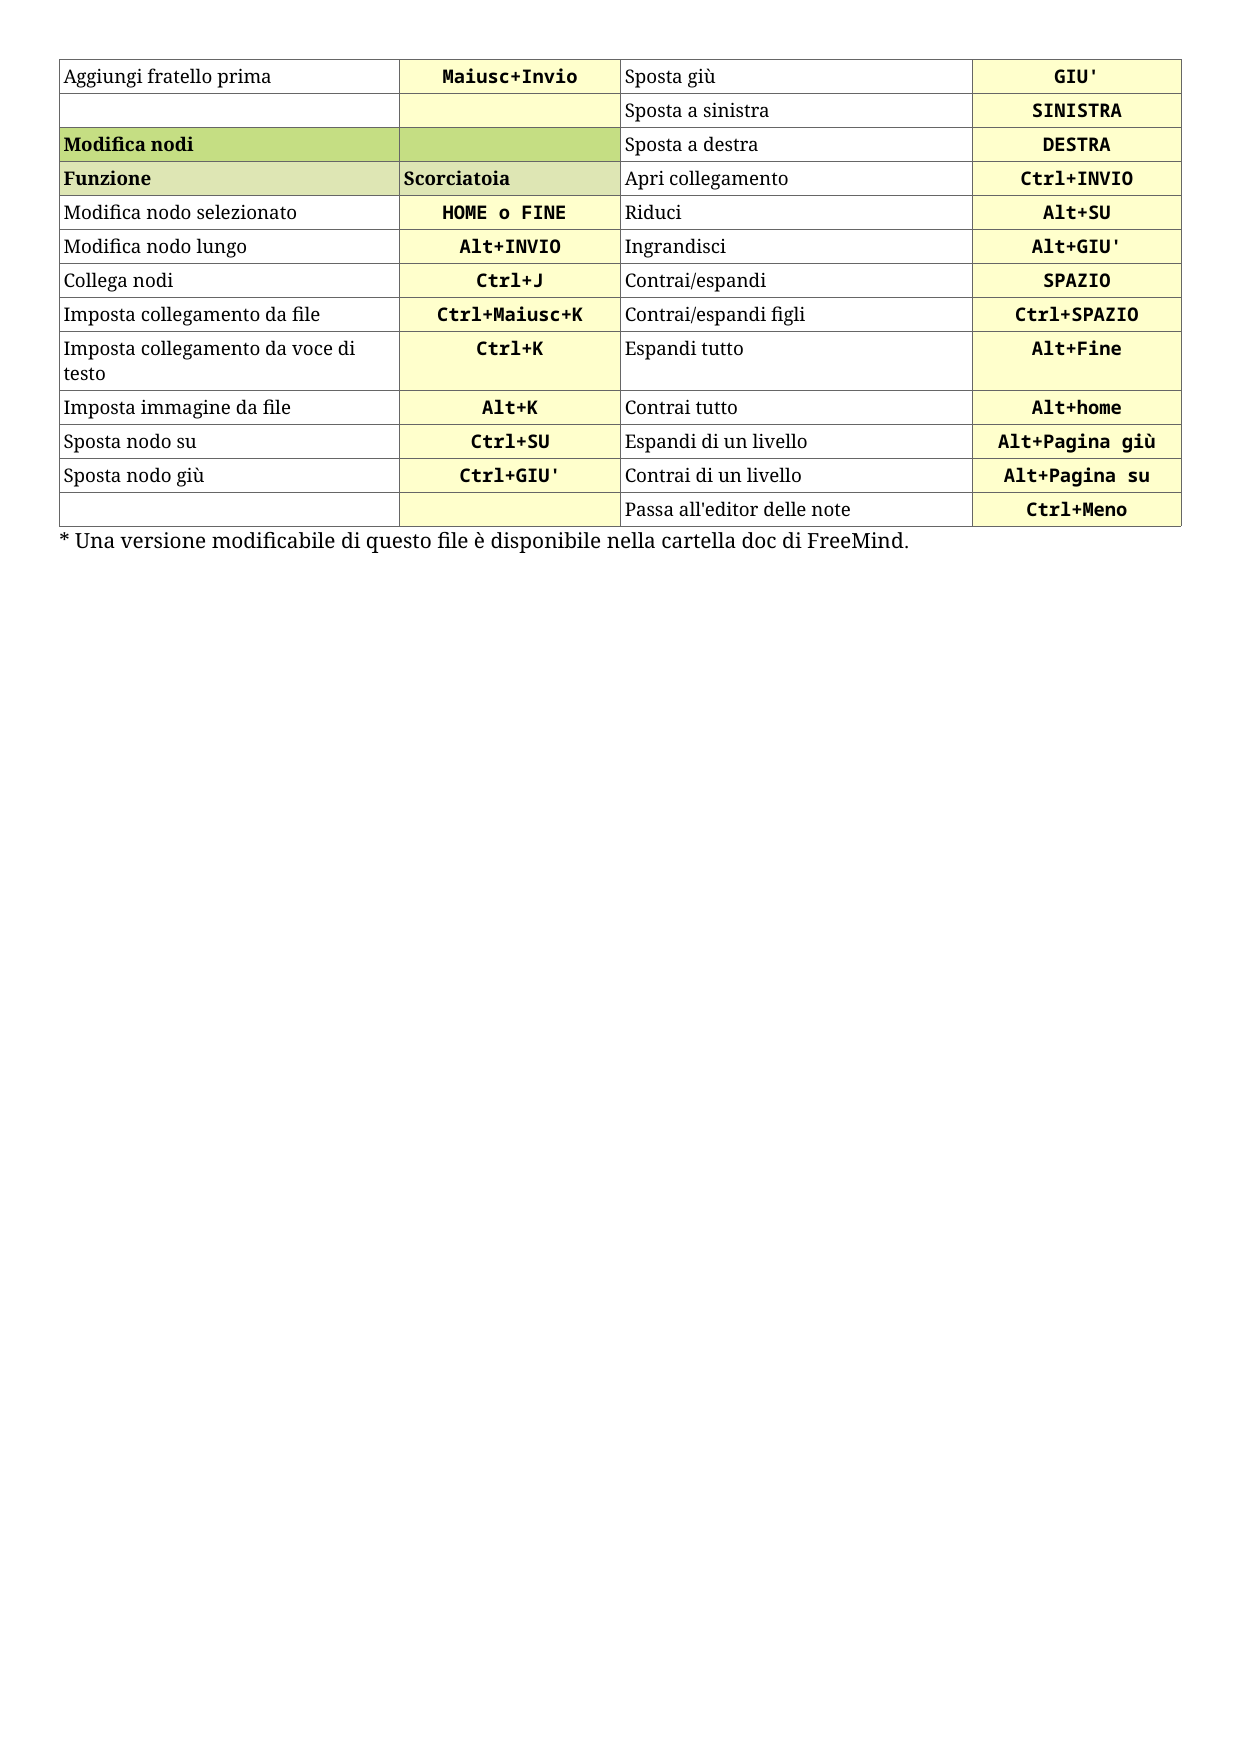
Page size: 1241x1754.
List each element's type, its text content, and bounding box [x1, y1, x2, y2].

table_cell Collega nodi [60, 264, 399, 297]
table_cell Sposta giù [621, 60, 972, 93]
table_cell SINISTRA [973, 94, 1181, 127]
table_cell DESTRA [973, 128, 1181, 161]
table_cell Maiusc+Invio [400, 60, 620, 93]
table_cell GIU' [973, 60, 1181, 93]
table_cell Funzione [60, 162, 399, 195]
table_cell [400, 493, 620, 526]
table_cell Ingrandisci [621, 230, 972, 263]
table_cell Modifica nodo lungo [60, 230, 399, 263]
table_cell Espandi tutto [621, 332, 972, 390]
table_cell [400, 128, 620, 161]
table_cell Sposta nodo giù [60, 459, 399, 492]
table_cell HOME o FINE [400, 196, 620, 229]
table_cell Ctrl+Meno [973, 493, 1181, 526]
table_cell Alt+Pagina giù [973, 425, 1181, 458]
table_cell Ctrl+SPAZIO [973, 298, 1181, 331]
table_cell Aggiungi fratello prima [60, 60, 399, 93]
table_cell Alt+GIU' [973, 230, 1181, 263]
table_cell Apri collegamento [621, 162, 972, 195]
table_cell Ctrl+GIU' [400, 459, 620, 492]
table_cell Scorciatoia [400, 162, 620, 195]
table_cell Contrai tutto [621, 391, 972, 424]
table_cell Alt+K [400, 391, 620, 424]
table_cell Ctrl+K [400, 332, 620, 390]
table_cell Modifica nodo selezionato [60, 196, 399, 229]
table_cell Passa all'editor delle note [621, 493, 972, 526]
table_cell Ctrl+SU [400, 425, 620, 458]
table_cell Alt+Pagina su [973, 459, 1181, 492]
table_cell [60, 493, 399, 526]
table_cell [400, 94, 620, 127]
table_cell Ctrl+Maiusc+K [400, 298, 620, 331]
table_cell Imposta collegamento da file [60, 298, 399, 331]
table_cell Sposta a sinistra [621, 94, 972, 127]
table_cell Riduci [621, 196, 972, 229]
table_cell Alt+SU [973, 196, 1181, 229]
table_cell Alt+INVIO [400, 230, 620, 263]
table_cell SPAZIO [973, 264, 1181, 297]
text * Una versione modificabile di questo file è disponibile nella cartella doc di FreeMind. [59, 527, 1181, 554]
table_cell [60, 94, 399, 127]
table_cell Sposta nodo su [60, 425, 399, 458]
table_cell Modifica nodi [60, 128, 399, 161]
table_cell Imposta immagine da file [60, 391, 399, 424]
table_cell Alt+home [973, 391, 1181, 424]
table_cell Espandi di un livello [621, 425, 972, 458]
table_cell Sposta a destra [621, 128, 972, 161]
table_cell Contrai/espandi figli [621, 298, 972, 331]
table_cell Imposta collegamento da voce di testo [60, 332, 399, 390]
table_cell Ctrl+INVIO [973, 162, 1181, 195]
table_cell Contrai di un livello [621, 459, 972, 492]
table_cell Ctrl+J [400, 264, 620, 297]
table_cell Alt+Fine [973, 332, 1181, 390]
table_cell Contrai/espandi [621, 264, 972, 297]
